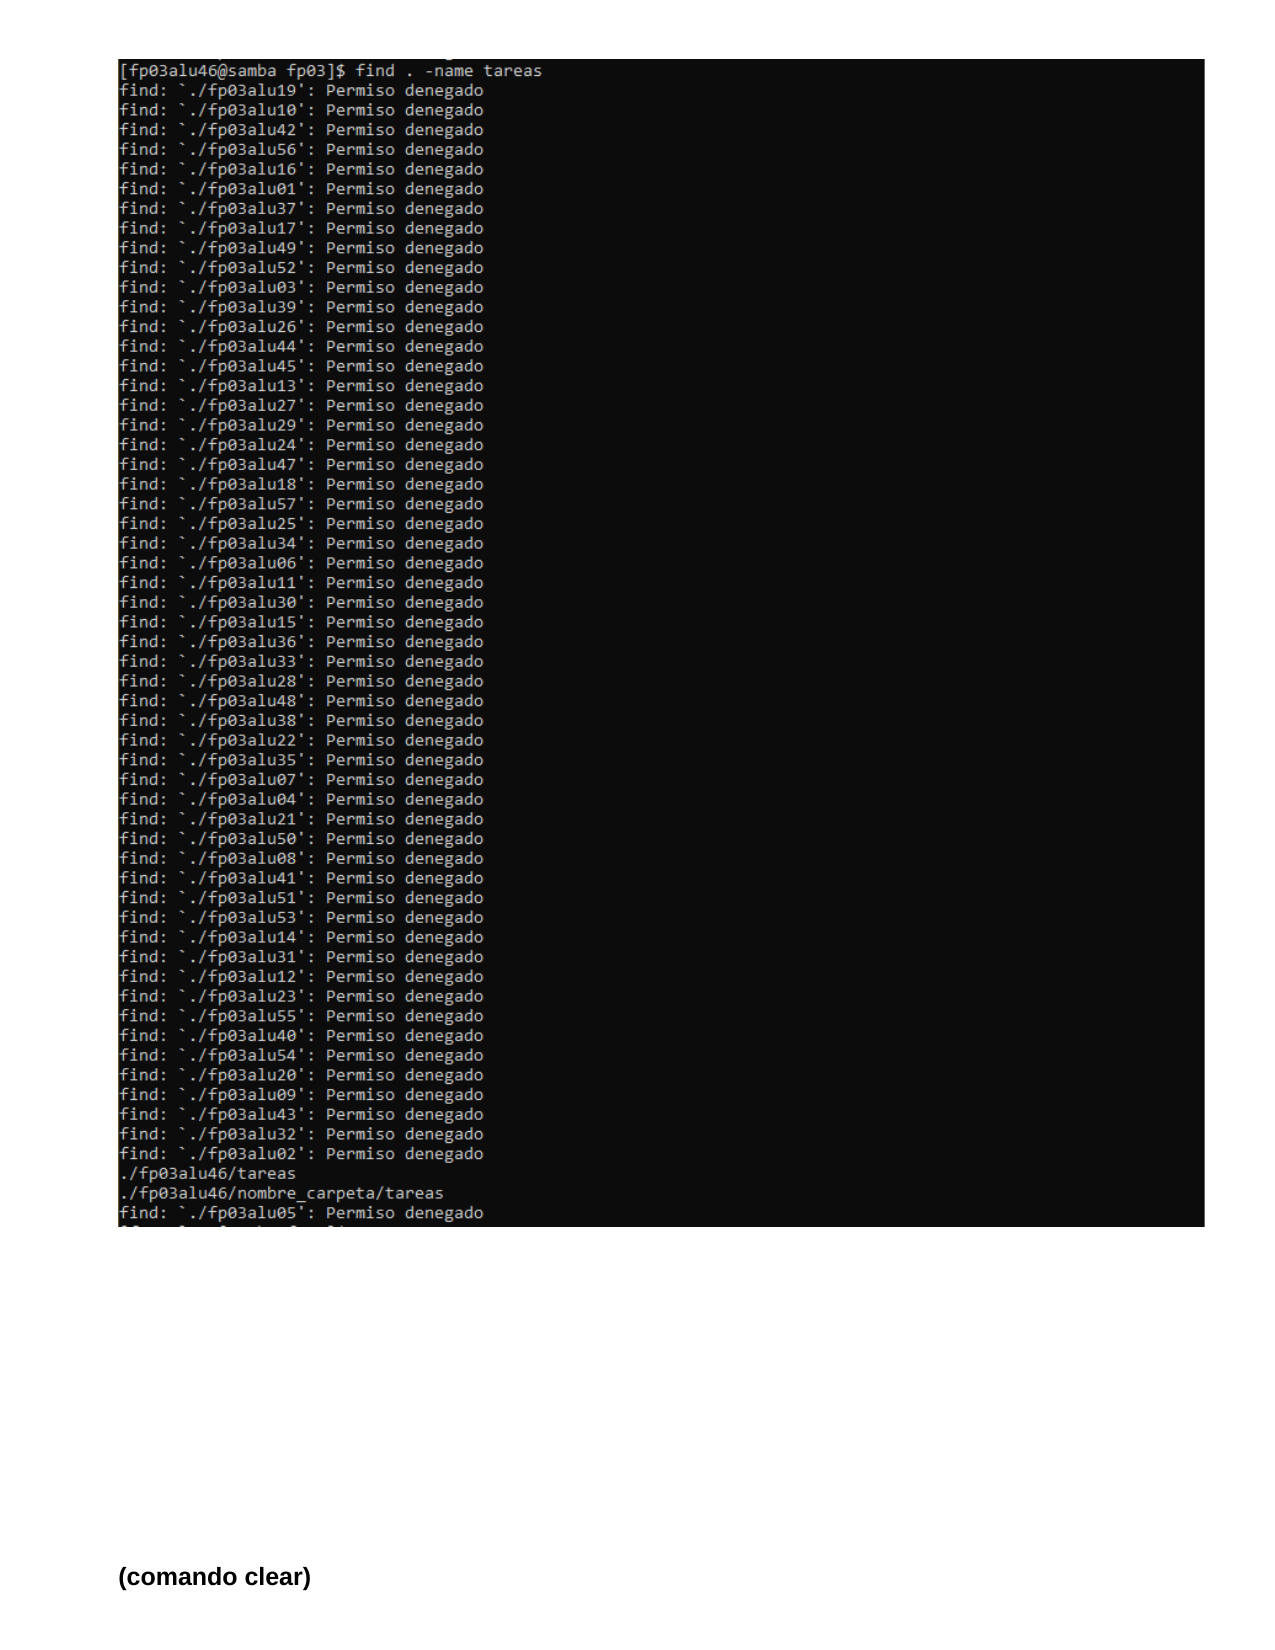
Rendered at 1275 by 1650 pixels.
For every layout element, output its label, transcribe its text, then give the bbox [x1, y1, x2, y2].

text (comando clear) [118, 1561, 1205, 1590]
